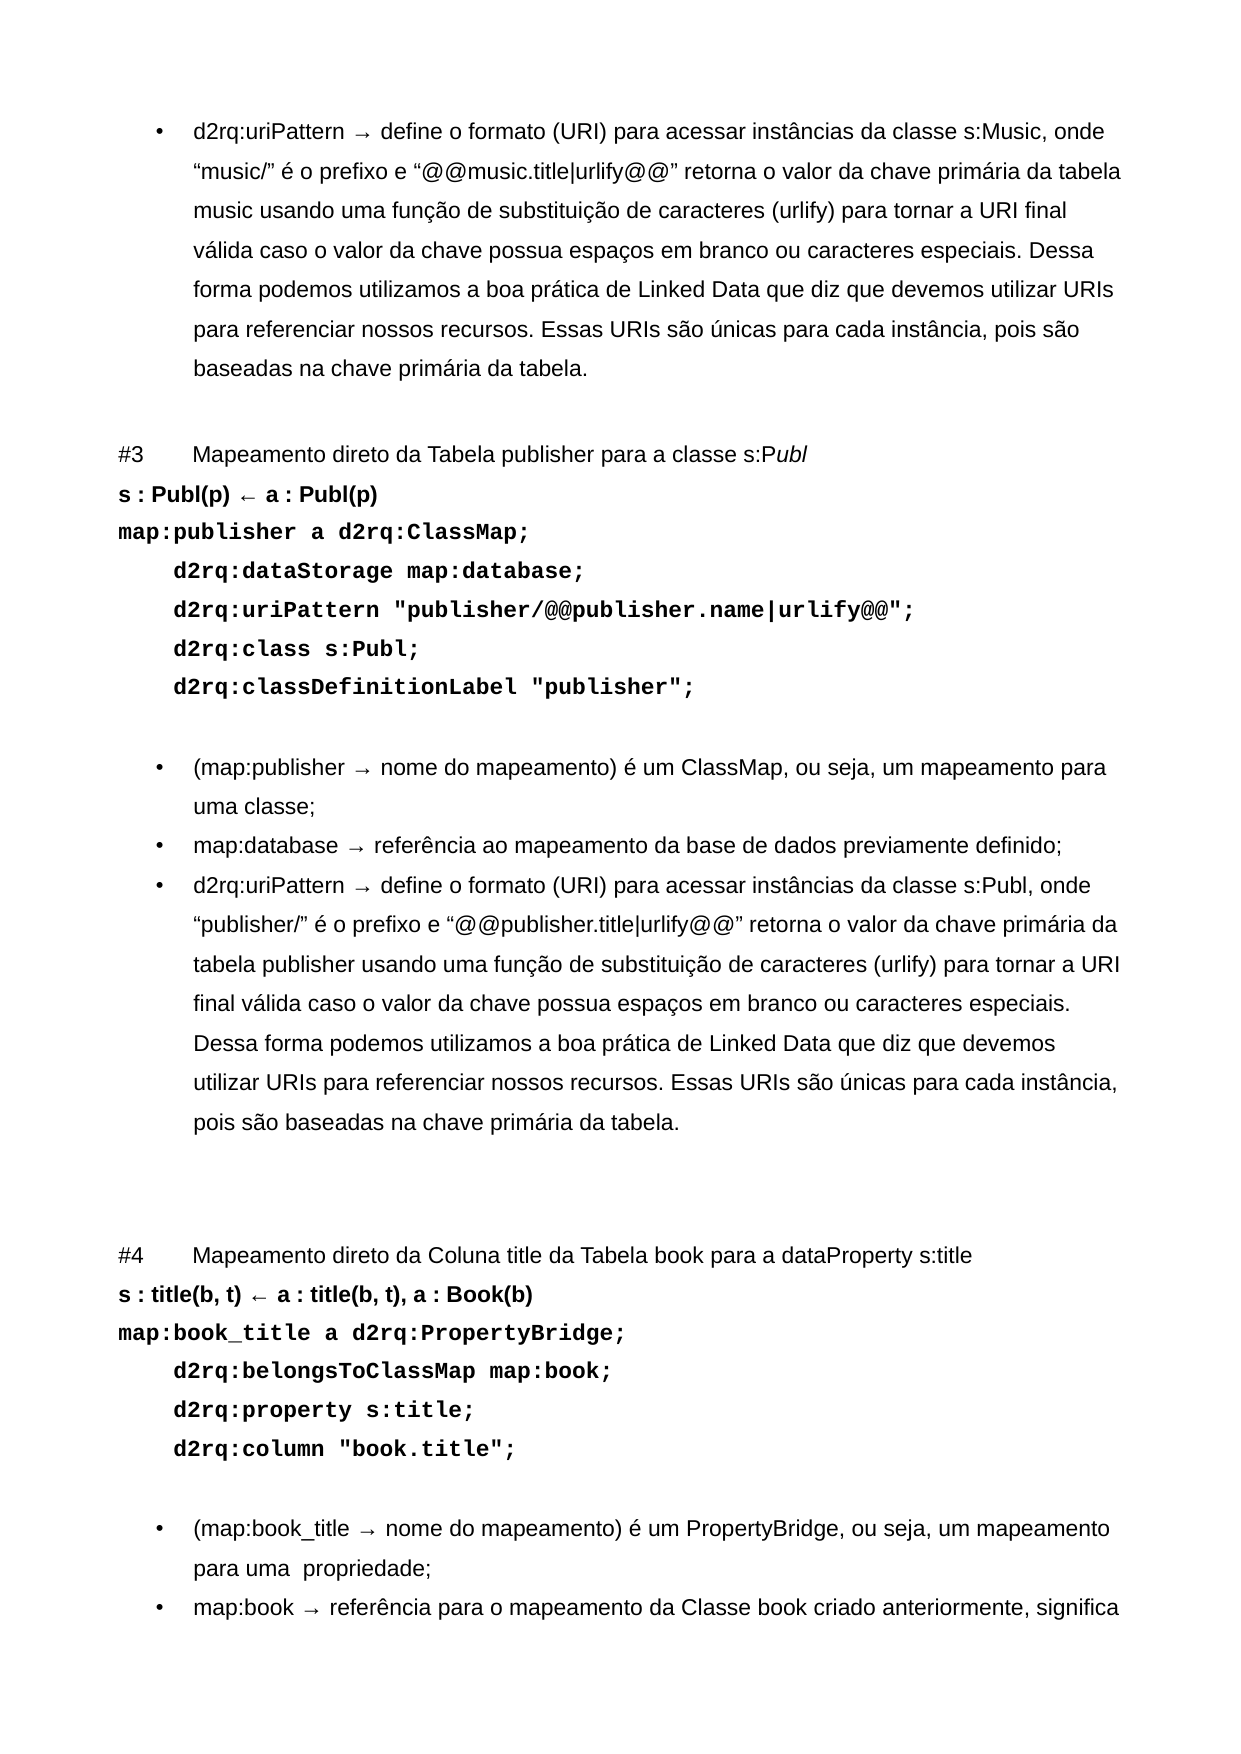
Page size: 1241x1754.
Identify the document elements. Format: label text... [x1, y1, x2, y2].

text d2rq:property s:title; [118, 1399, 1122, 1424]
list map:database → referência ao mapeamento da base de dados previamente definido; [156, 832, 1122, 859]
list map:book → referência para o mapeamento da Classe book criado anteriormente, significa [156, 1594, 1122, 1621]
text #4 Mapeamento direto da Coluna title da Tabela book para a dataProperty s:title [118, 1242, 1122, 1268]
text s : Publ(p) ← a : Publ(p) [118, 481, 1122, 507]
text #3 Mapeamento direto da Tabela publisher para a classe s:Publ [118, 441, 1122, 468]
text d2rq:uriPattern "publisher/@@publisher.name|urlify@@"; [118, 598, 1122, 624]
list (map:publisher → nome do mapeamento) é um ClassMap, ou seja, um mapeamento para uma classe; [156, 753, 1122, 819]
text map:publisher a d2rq:ClassMap; [118, 520, 1122, 546]
list d2rq:uriPattern → define o formato (URI) para acessar instâncias da classe s:Music, onde “music/” é o prefixo e “@@music.title|urlify@@” retorna o valor da chave primária da tabela music usando uma função de substituição de caracteres (urlify) para tornar a URI final válida caso o valor da chave possua espaços em branco ou caracteres especiais. Dessa forma podemos utilizamos a boa prática de Linked Data que diz que devemos utilizar URIs para referenciar nossos recursos. Essas URIs são únicas para cada instância, pois são baseadas na chave primária da tabela. [156, 118, 1122, 381]
text map:book_title a d2rq:PropertyBridge; [118, 1321, 1122, 1347]
text d2rq:belongsToClassMap map:book; [118, 1360, 1122, 1386]
text d2rq:dataStorage map:database; [118, 559, 1122, 585]
list d2rq:uriPattern → define o formato (URI) para acessar instâncias da classe s:Publ, onde “publisher/” é o prefixo e “@@publisher.title|urlify@@” retorna o valor da chave primária da tabela publisher usando uma função de substituição de caracteres (urlify) para tornar a URI final válida caso o valor da chave possua espaços em branco ou caracteres especiais. Dessa forma podemos utilizamos a boa prática de Linked Data que diz que devemos utilizar URIs para referenciar nossos recursos. Essas URIs são únicas para cada instância, pois são baseadas na chave primária da tabela. [156, 872, 1122, 1135]
list (map:book_title → nome do mapeamento) é um PropertyBridge, ou seja, um mapeamento para uma propriedade; [156, 1515, 1122, 1581]
text d2rq:column "book.title"; [118, 1437, 1122, 1463]
text d2rq:classDefinitionLabel "publisher"; [118, 676, 1122, 702]
text d2rq:class s:Publ; [118, 637, 1122, 663]
text s : title(b, t) ← a : title(b, t), a : Book(b) [118, 1281, 1122, 1308]
